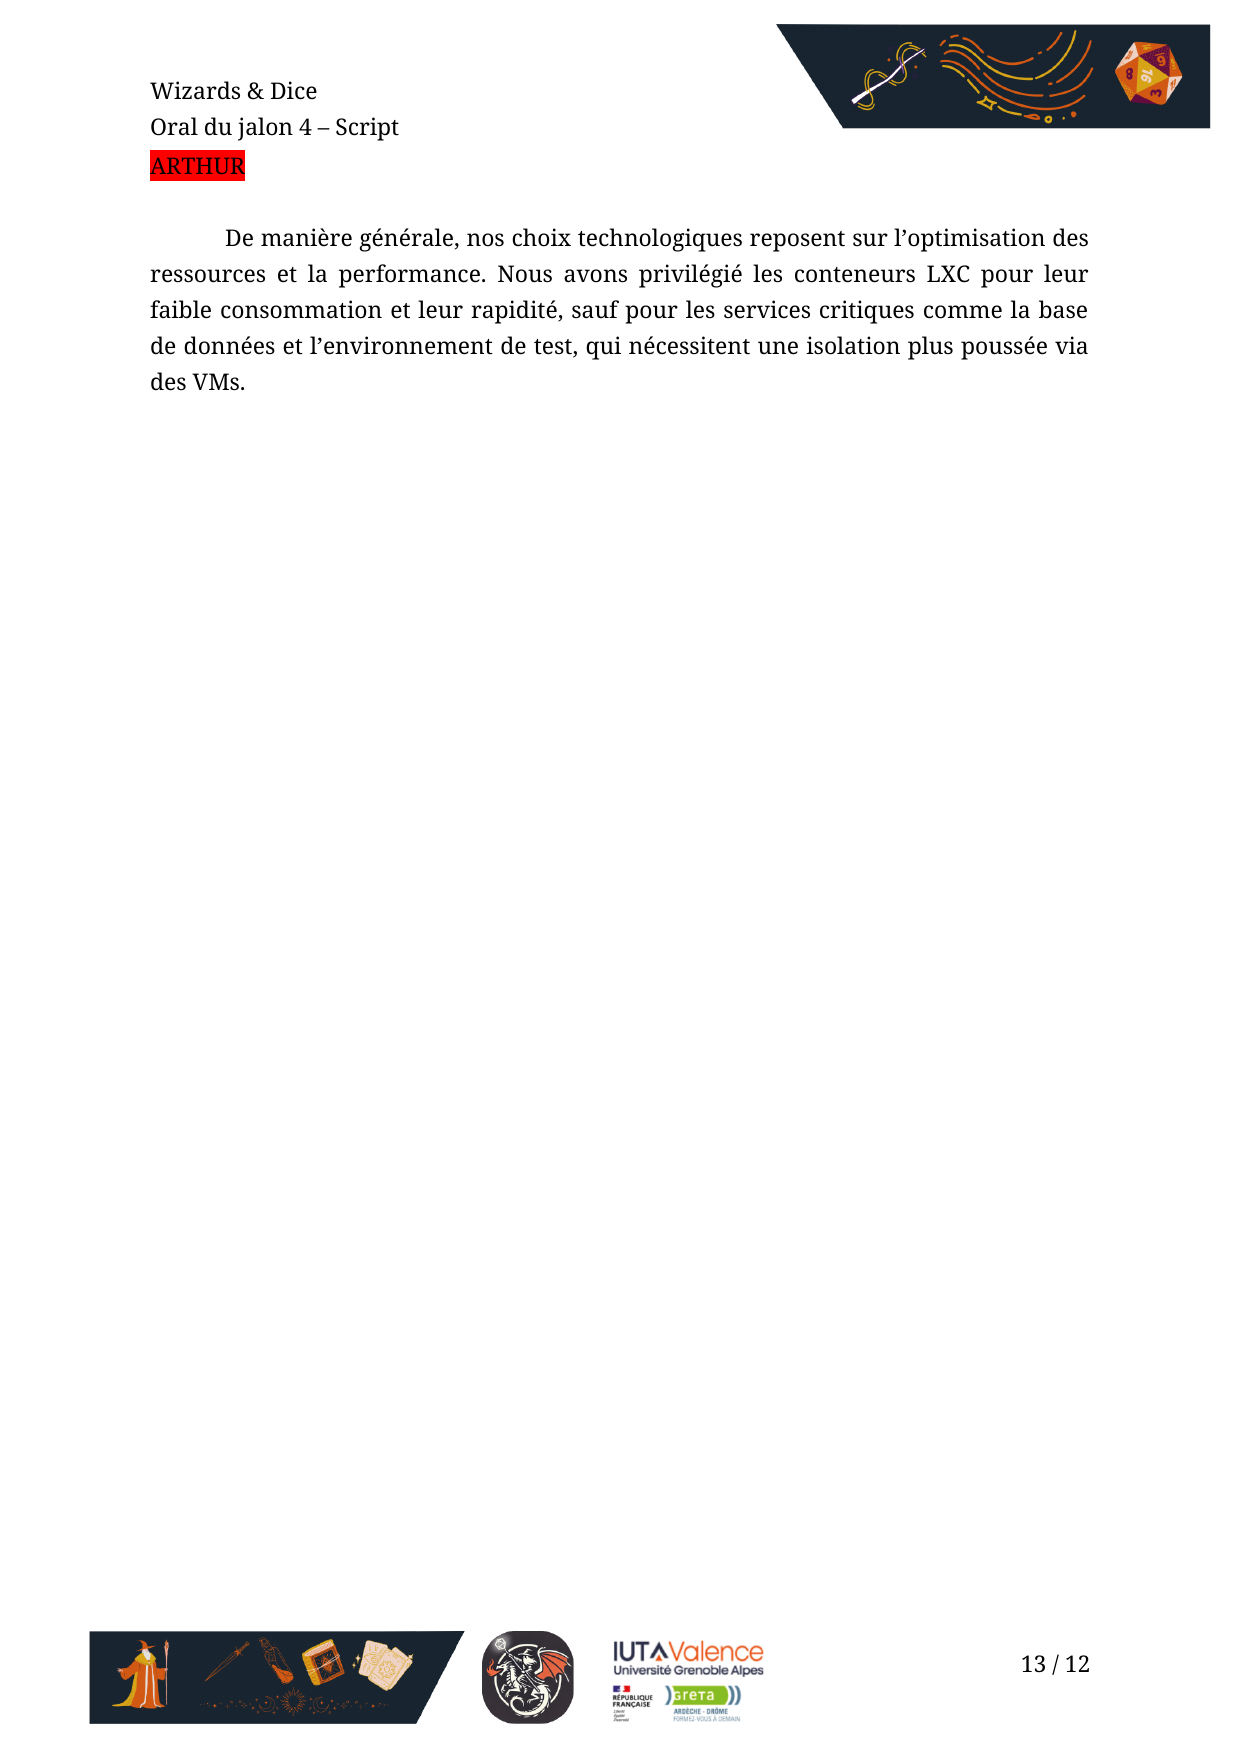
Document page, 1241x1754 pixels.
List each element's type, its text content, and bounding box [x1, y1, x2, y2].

picture [81, 1620, 788, 1733]
text ARTHUR [150, 150, 1090, 181]
picture [771, 21, 1218, 131]
text De manière générale, nos choix technologiques reposent sur l’optimisation des ressources et la performance. Nous avons privilégié les conteneurs LXC pour leur faible consommation et leur rapidité, sauf pour les services critiques comme la base de données et l’environnement de test, qui nécessitent une isolation plus poussée via des VMs. [150, 222, 1090, 397]
